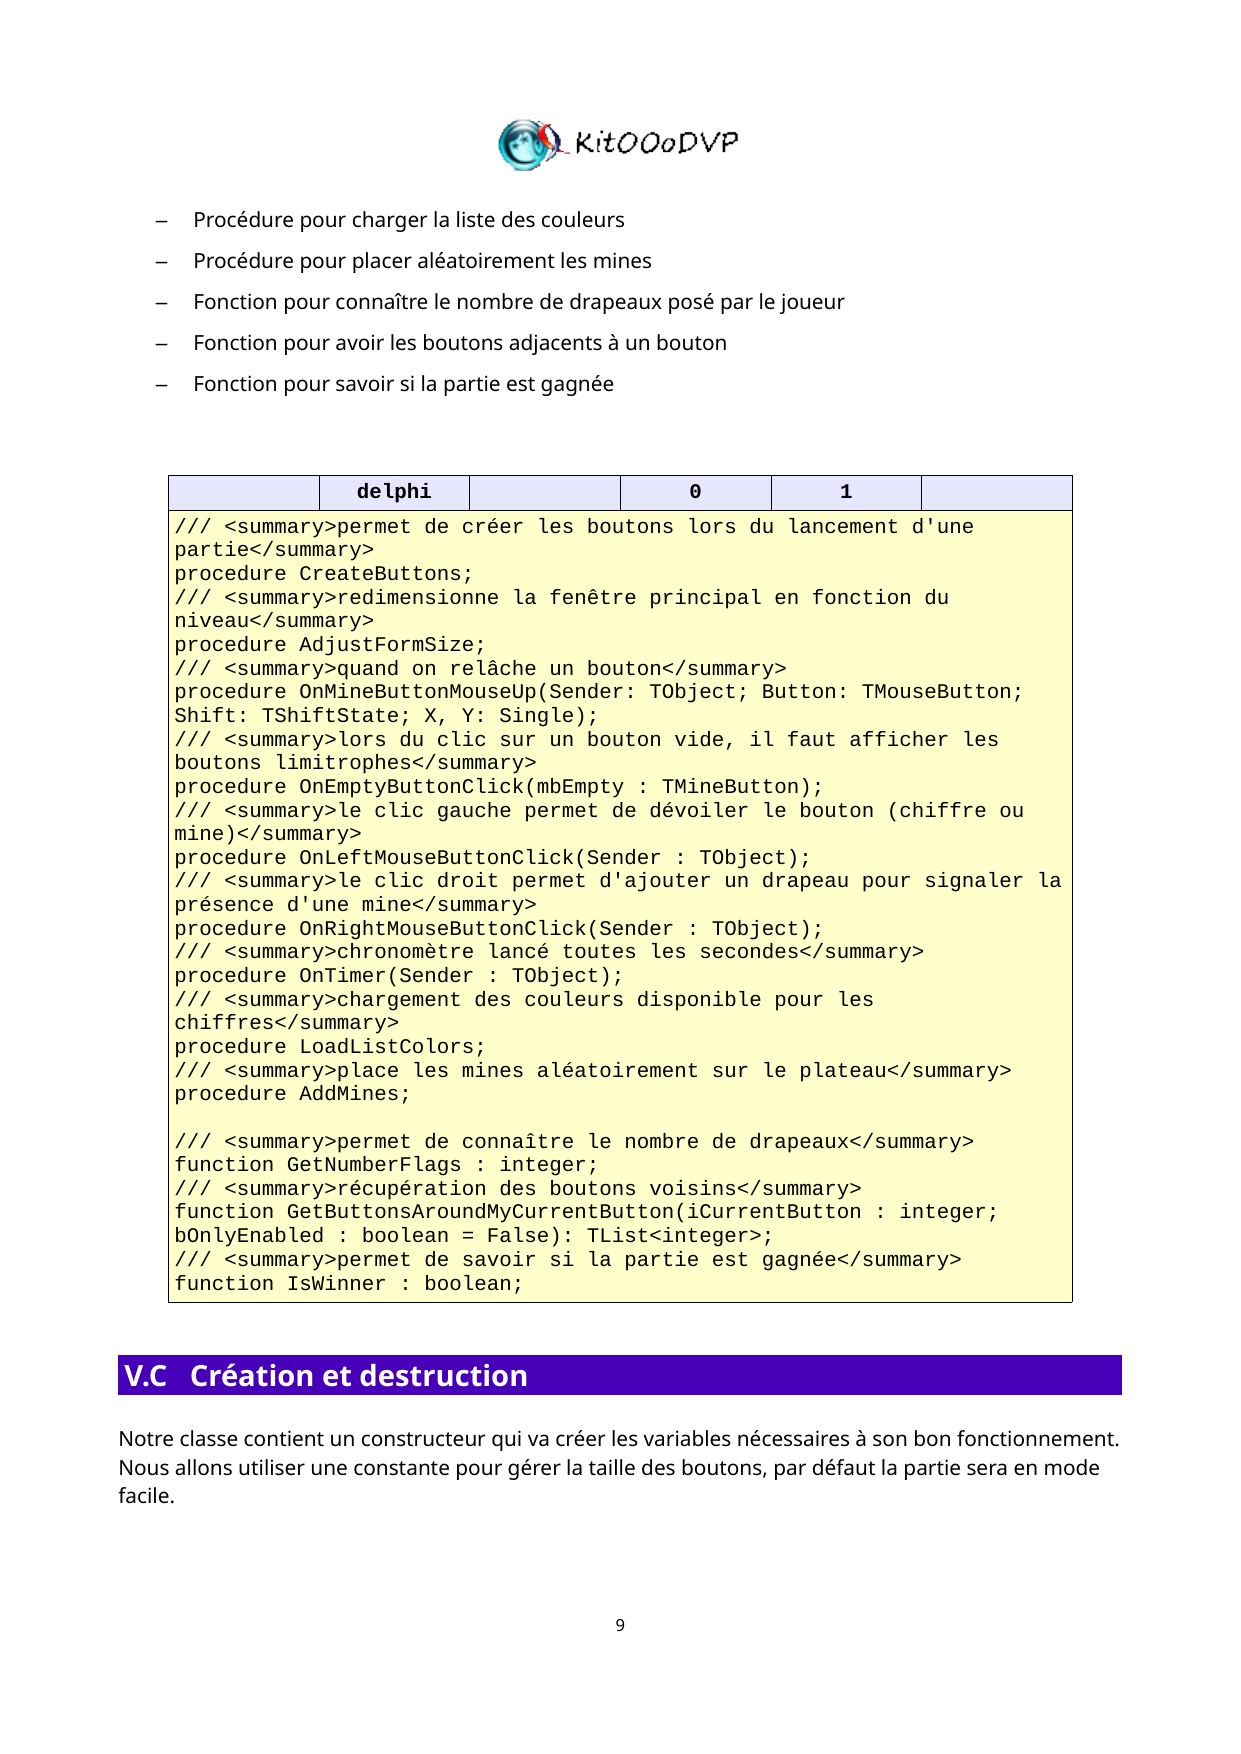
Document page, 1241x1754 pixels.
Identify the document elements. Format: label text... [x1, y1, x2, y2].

list Fonction pour savoir si la partie est gagnée [156, 369, 1122, 398]
list Fonction pour connaître le nombre de drapeaux posé par le joueur [156, 287, 1122, 316]
table_header [470, 476, 620, 510]
picture [497, 118, 743, 173]
table_cell /// <summary>permet de créer les boutons lors du lancement d'une partie</summary> procedure CreateButtons; /// <summary>redimensionne la fenêtre principal en fonction du niveau</summary> procedure AdjustFormSize; /// <summary>quand on relâche un bouton</summary> procedure OnMineButtonMouseUp(Sender: TObject; Button: TMouseButton; Shift: TShiftState; X, Y: Single); /// <summary>lors du clic sur un bouton vide, il faut afficher les boutons limitrophes</summary> procedure OnEmptyButtonClick(mbEmpty : TMineButton); /// <summary>le clic gauche permet de dévoiler le bouton (chiffre ou mine)</summary> procedure OnLeftMouseButtonClick(Sender : TObject); /// <summary>le clic droit permet d'ajouter un drapeau pour signaler la présence d'une mine</summary> procedure OnRightMouseButtonClick(Sender : TObject); /// <summary>chronomètre lancé toutes les secondes</summary> procedure OnTimer(Sender : TObject); /// <summary>chargement des couleurs disponible pour les chiffres</summary> procedure LoadListColors; /// <summary>place les mines aléatoirement sur le plateau</summary> procedure AddMines; /// <summary>permet de connaître le nombre de drapeaux</summary> function GetNumberFlags : integer; /// <summary>récupération des boutons voisins</summary> function GetButtonsAroundMyCurrentButton(iCurrentButton : integer; bOnlyEnabled : boolean = False): TList<integer>; /// <summary>permet de savoir si la partie est gagnée</summary> function IsWinner : boolean; [169, 511, 1072, 1302]
list Procédure pour placer aléatoirement les mines [156, 246, 1122, 275]
table_header [922, 476, 1072, 510]
table_header 1 [772, 476, 921, 510]
text Notre classe contient un constructeur qui va créer les variables nécessaires à son bon fonctionnement. Nous allons utiliser une constante pour gérer la taille des boutons, par défaut la partie sera en mode facile. [118, 1424, 1122, 1509]
subtitle Création et destruction [118, 1355, 1122, 1395]
list Fonction pour avoir les boutons adjacents à un bouton [156, 328, 1122, 357]
table_header [169, 476, 319, 510]
table_header 0 [621, 476, 771, 510]
list Procédure pour charger la liste des couleurs [156, 206, 1122, 234]
table_header delphi [320, 476, 469, 510]
